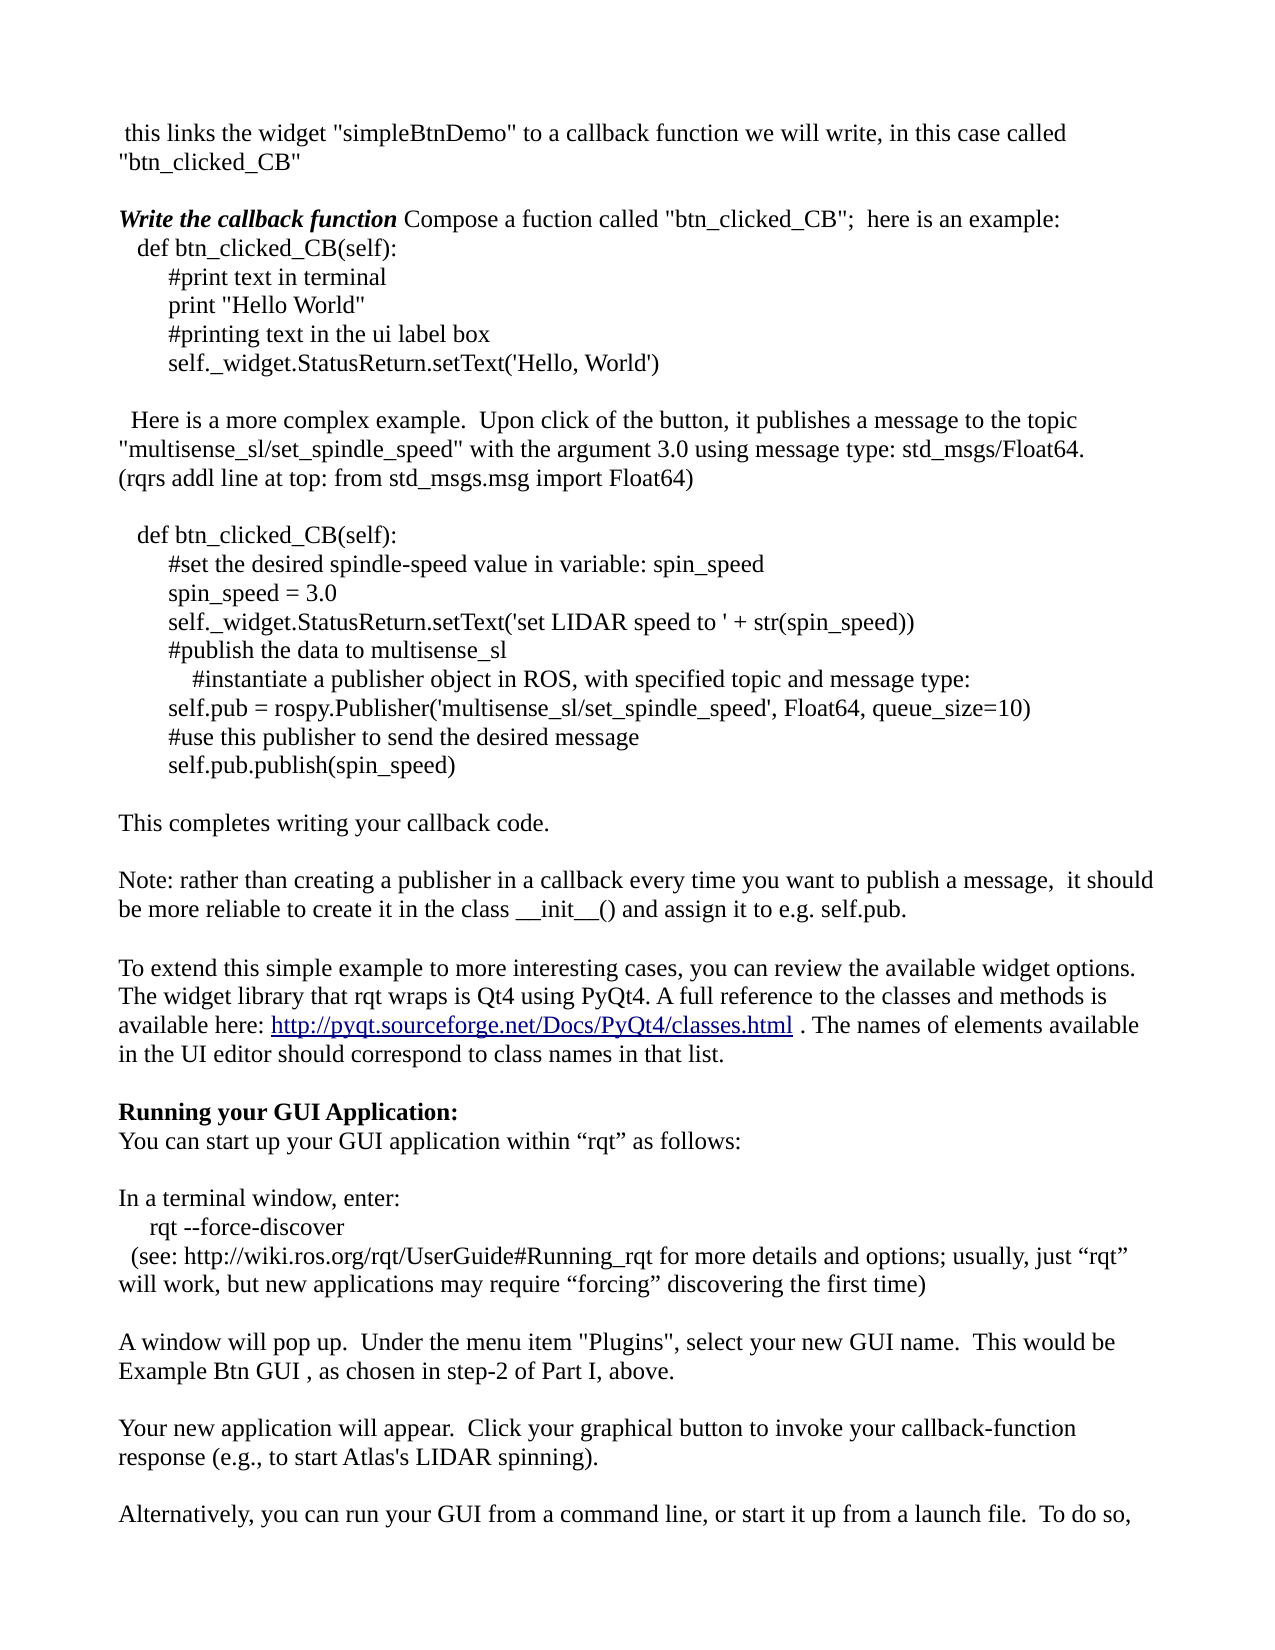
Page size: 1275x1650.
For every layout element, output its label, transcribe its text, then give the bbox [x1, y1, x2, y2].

text def btn_clicked_CB(self): [118, 521, 1157, 549]
text self.pub = rospy.Publisher('multisense_sl/set_spindle_speed', Float64, queue_size=10) [118, 693, 1157, 722]
text Your new application will appear. Click your graphical button to invoke your callback-function response (e.g., to start Atlas's LIDAR spinning). [118, 1413, 1157, 1471]
text def btn_clicked_CB(self): [118, 233, 1157, 262]
text Write the callback function Compose a fuction called "btn_clicked_CB"; here is an example: [118, 204, 1157, 233]
text rqt --force-discover [118, 1212, 1157, 1241]
text #set the desired spindle-speed value in variable: spin_speed [118, 549, 1157, 578]
text Here is a more complex example. Upon click of the button, it publishes a message to the topic [118, 406, 1157, 434]
text print "Hello World" [118, 291, 1157, 319]
text spin_speed = 3.0 [118, 578, 1157, 607]
text This completes writing your callback code. [118, 808, 1157, 837]
text A window will pop up. Under the menu item "Plugins", select your new GUI name. This would be Example Btn GUI , as chosen in step-2 of Part I, above. [118, 1327, 1157, 1384]
text (see: http://wiki.ros.org/rqt/UserGuide#Running_rqt for more details and options; usually, just “rqt” will work, but new applications may require “forcing” discovering the first time) [118, 1241, 1157, 1298]
text You can start up your GUI application within “rqt” as follows: [118, 1126, 1157, 1154]
text Alternatively, you can run your GUI from a command line, or start it up from a launch file. To do so, [118, 1499, 1157, 1528]
text Note: rather than creating a publisher in a callback every time you want to publish a message, it should be more reliable to create it in the class __init__() and assign it to e.g. self.pub. [118, 866, 1157, 923]
text In a terminal window, enter: [118, 1183, 1157, 1212]
text this links the widget "simpleBtnDemo" to a callback function we will write, in this case called "btn_clicked_CB" [118, 118, 1157, 176]
text #publish the data to multisense_sl [118, 636, 1157, 664]
text self.pub.publish(spin_speed) [118, 751, 1157, 779]
text "multisense_sl/set_spindle_speed" with the argument 3.0 using message type: std_msgs/Float64. [118, 434, 1157, 463]
text #use this publisher to send the desired message [118, 722, 1157, 751]
text self._widget.StatusReturn.setText('Hello, World') [118, 348, 1157, 377]
text #print text in terminal [118, 262, 1157, 291]
text (rqrs addl line at top: from std_msgs.msg import Float64) [118, 463, 1157, 492]
text To extend this simple example to more interesting cases, you can review the available widget options. The widget library that rqt wraps is Qt4 using PyQt4. A full reference to the classes and methods is available here: http://pyqt.sourceforge.net/Docs/PyQt4/classes.html . The names of elements available in the UI editor should correspond to class names in that list. [118, 953, 1157, 1068]
text self._widget.StatusReturn.setText('set LIDAR speed to ' + str(spin_speed)) [118, 607, 1157, 636]
text #instantiate a publisher object in ROS, with specified topic and message type: [118, 664, 1157, 693]
text #printing text in the ui label box [118, 319, 1157, 348]
text Running your GUI Application: [118, 1097, 1157, 1126]
